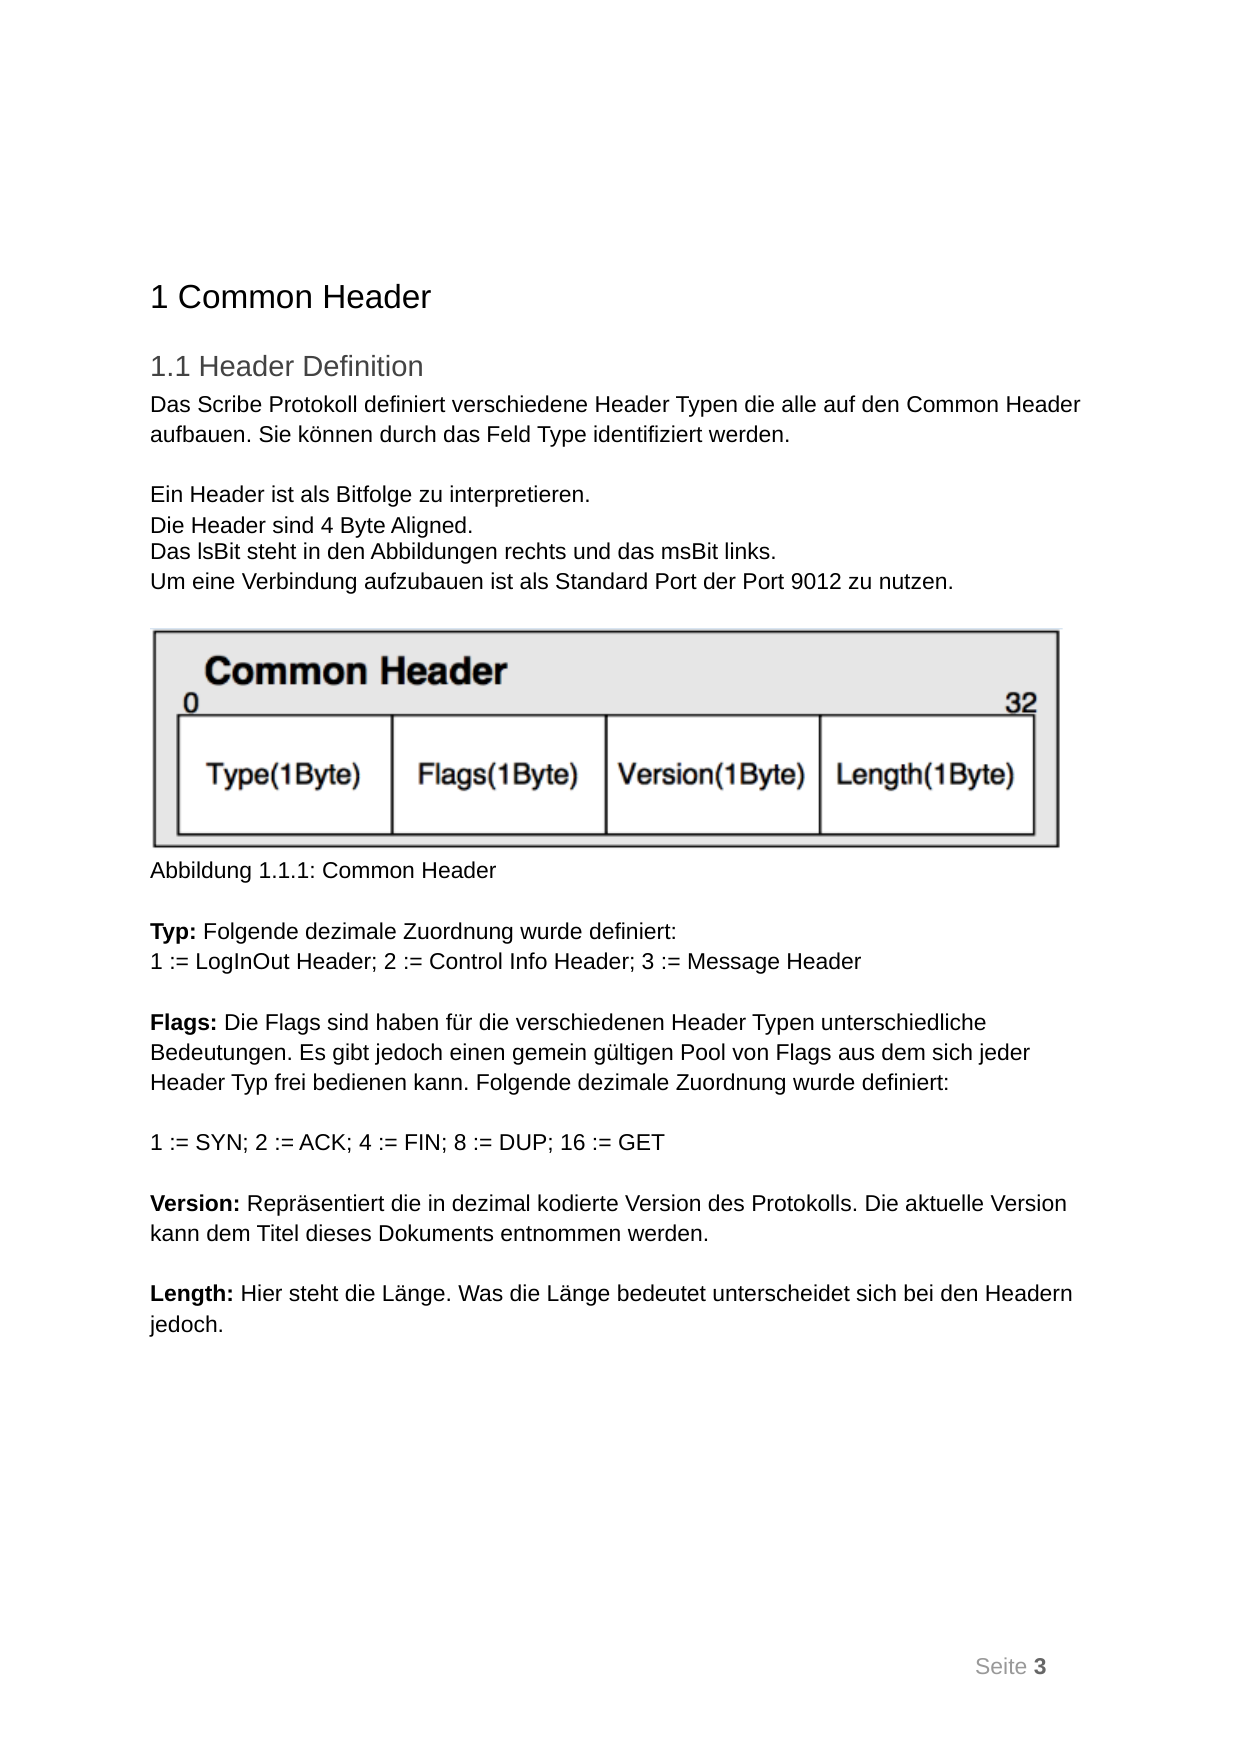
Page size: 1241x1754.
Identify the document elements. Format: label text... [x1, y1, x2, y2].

text Flags: Die Flags sind haben für die verschiedenen Header Typen unterschiedliche Bedeutungen. Es gibt jedoch einen gemein gültigen Pool von Flags aus dem sich jeder Header Typ frei bedienen kann. Folgende dezimale Zuordnung wurde definiert: [150, 1008, 1090, 1095]
subtitle 1 Common Header [150, 277, 1090, 316]
text Das lsBit steht in den Abbildungen rechts und das msBit links. [150, 538, 1090, 564]
text 1 := SYN; 2 := ACK; 4 := FIN; 8 := DUP; 16 := GET [150, 1099, 1090, 1156]
text Die Header sind 4 Byte Aligned. [150, 512, 1090, 538]
text Abbildung 1.1.1: Common Header [150, 857, 1090, 884]
text Length: Hier steht die Länge. Was die Länge bedeutet unterscheidet sich bei den Headern jedoch. [150, 1280, 1090, 1337]
text Das Scribe Protokoll definiert verschiedene Header Typen die alle auf den Common Header aufbauen. Sie können durch das Feld Type identifiziert werden. Ein Header ist als Bitfolge zu interpretieren. [150, 391, 1090, 508]
text Version: Repräsentiert die in dezimal kodierte Version des Protokolls. Die aktuelle Version kann dem Titel dieses Dokuments entnommen werden. [150, 1190, 1090, 1246]
text Typ: Folgende dezimale Zuordnung wurde definiert: 1 := LogInOut Header; 2 := Control Info Header; 3 := Message Header [150, 918, 1090, 974]
text Um eine Verbindung aufzubauen ist als Standard Port der Port 9012 zu nutzen. [150, 568, 1090, 625]
subtitle 1.1 Header Definition [150, 349, 1090, 382]
picture [150, 628, 1063, 854]
